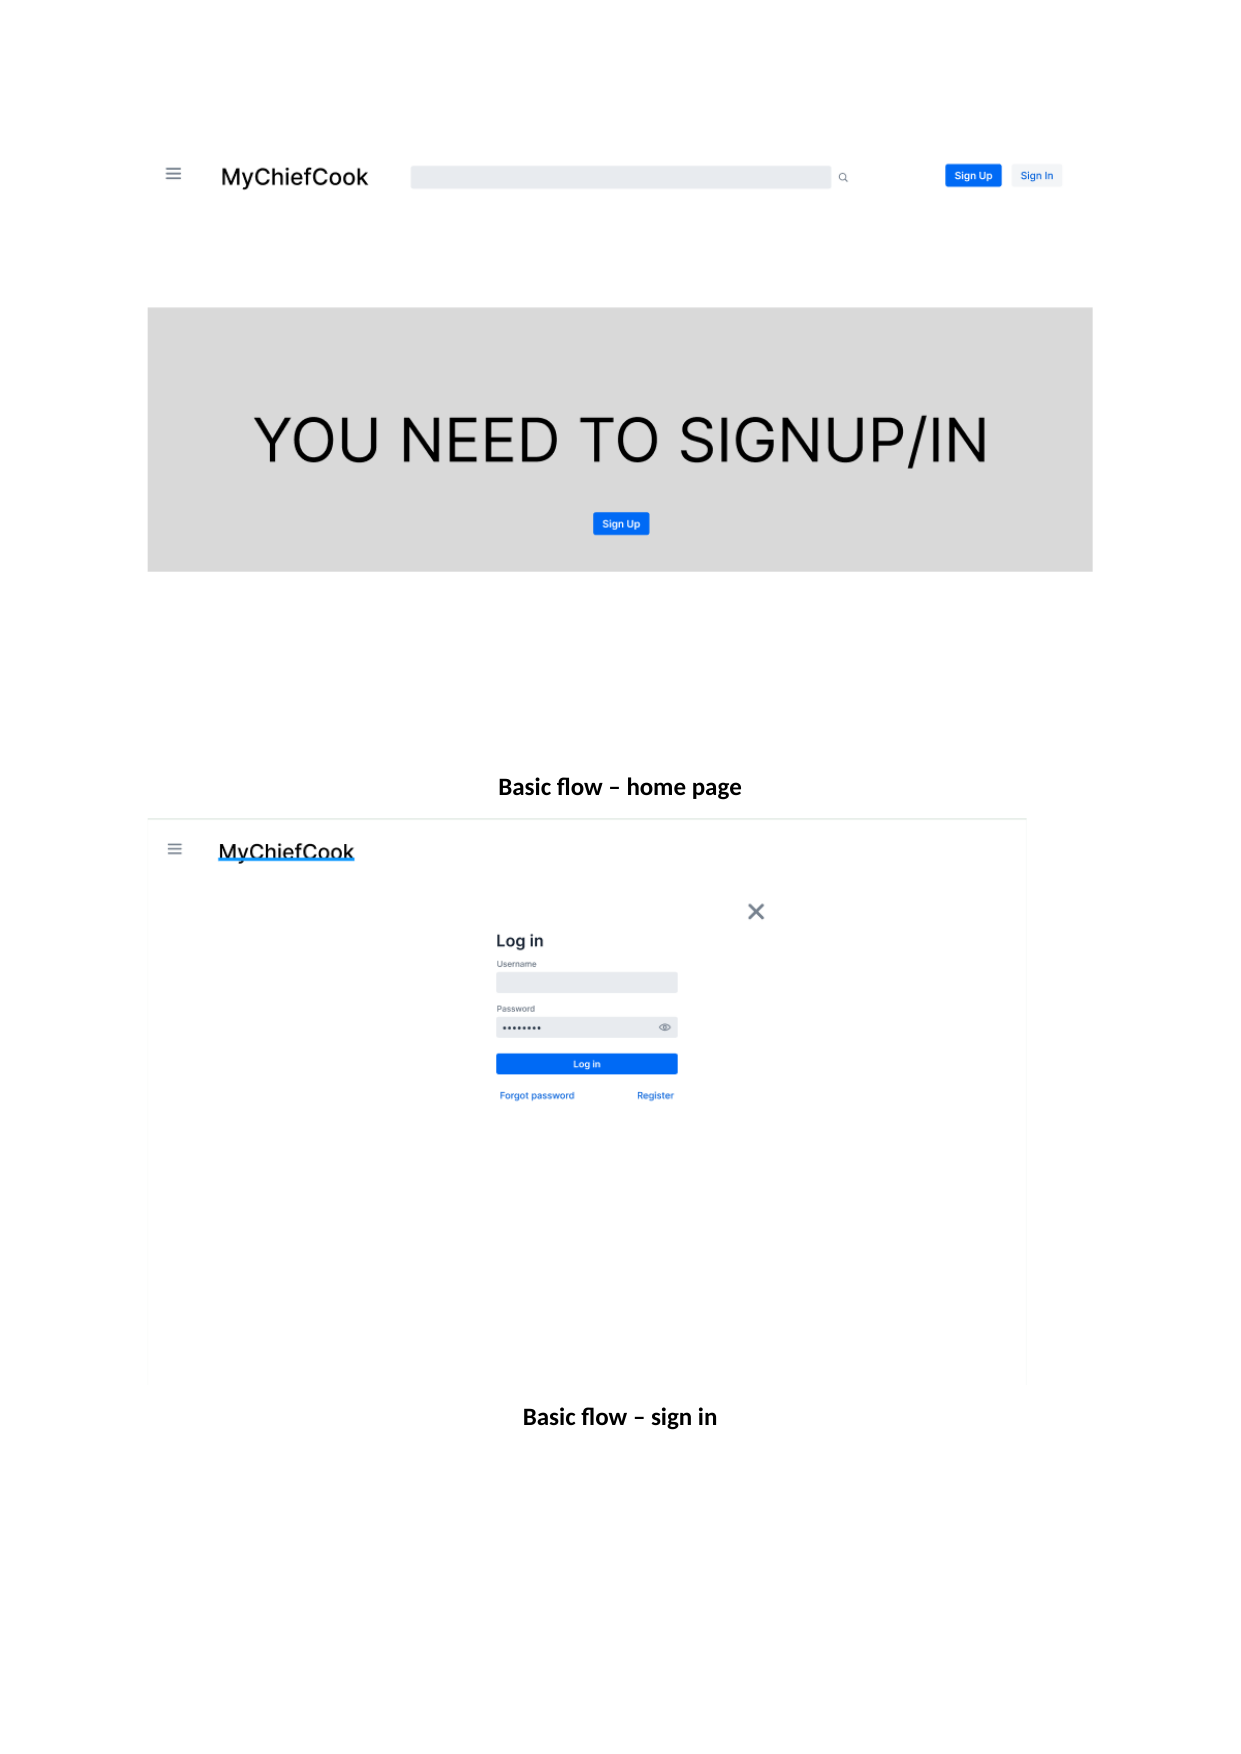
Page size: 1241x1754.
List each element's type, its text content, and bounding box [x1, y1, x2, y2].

text Basic flow – sign in [148, 1401, 1093, 1432]
text Basic flow – home page [148, 771, 1093, 801]
